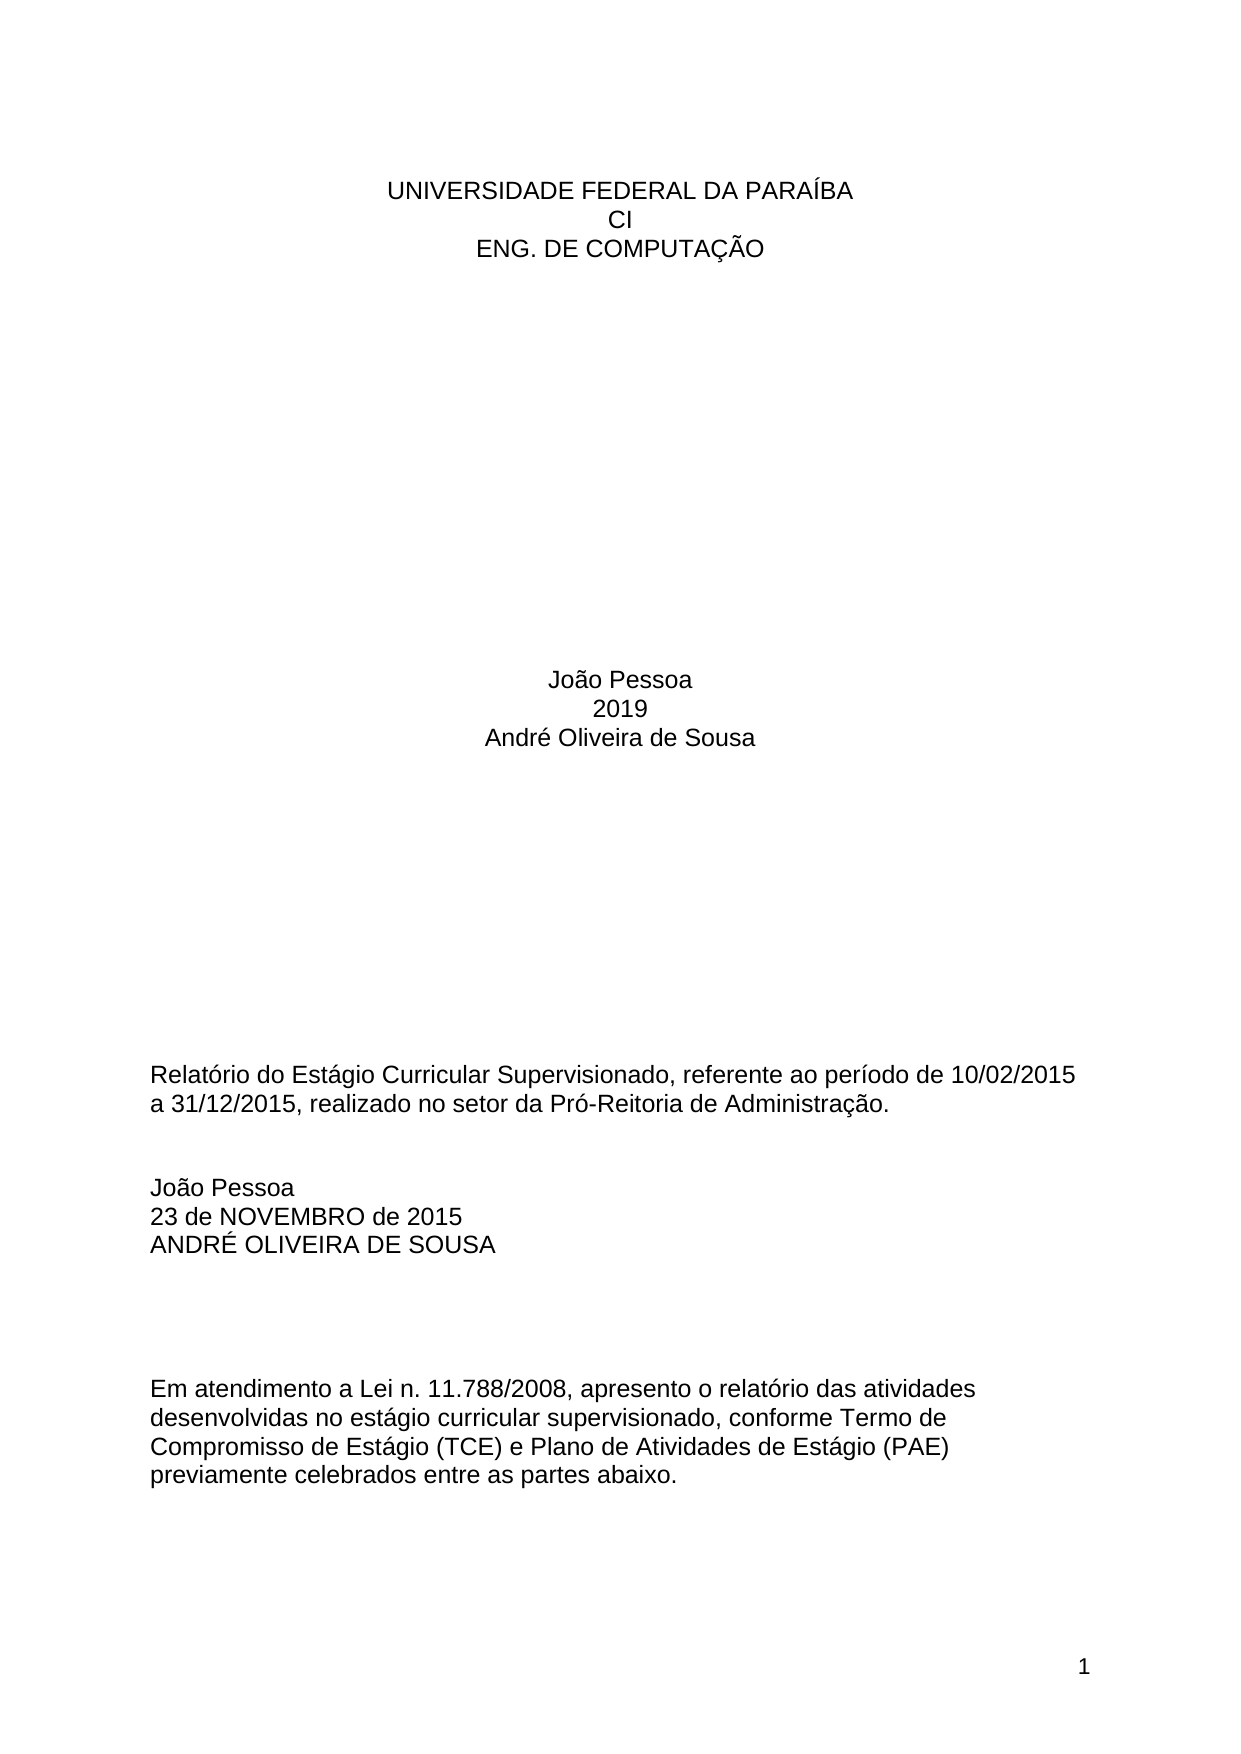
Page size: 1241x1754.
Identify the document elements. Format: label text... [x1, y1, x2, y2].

text Relatório do Estágio Curricular Supervisionado, referente ao período de 10/02/2015 a 31/12/2015, realizado no setor da Pró-Reitoria de Administração. [150, 1060, 1090, 1118]
text João Pessoa [150, 1173, 1090, 1202]
text Em atendimento a Lei n. 11.788/2008, apresento o relatório das atividades desenvolvidas no estágio curricular supervisionado, conforme Termo de Compromisso de Estágio (TCE) e Plano de Atividades de Estágio (PAE) previamente celebrados entre as partes abaixo. [150, 1374, 1090, 1489]
text 2019 [150, 694, 1090, 723]
text CI [150, 205, 1090, 234]
text ENG. DE COMPUTAÇÃO [150, 234, 1090, 263]
text ANDRÉ OLIVEIRA DE SOUSA [150, 1231, 1090, 1259]
text UNIVERSIDADE FEDERAL DA PARAÍBA [150, 176, 1090, 205]
text João Pessoa [150, 665, 1090, 694]
text 23 de NOVEMBRO de 2015 [150, 1202, 1090, 1231]
text André Oliveira de Sousa [150, 723, 1090, 751]
